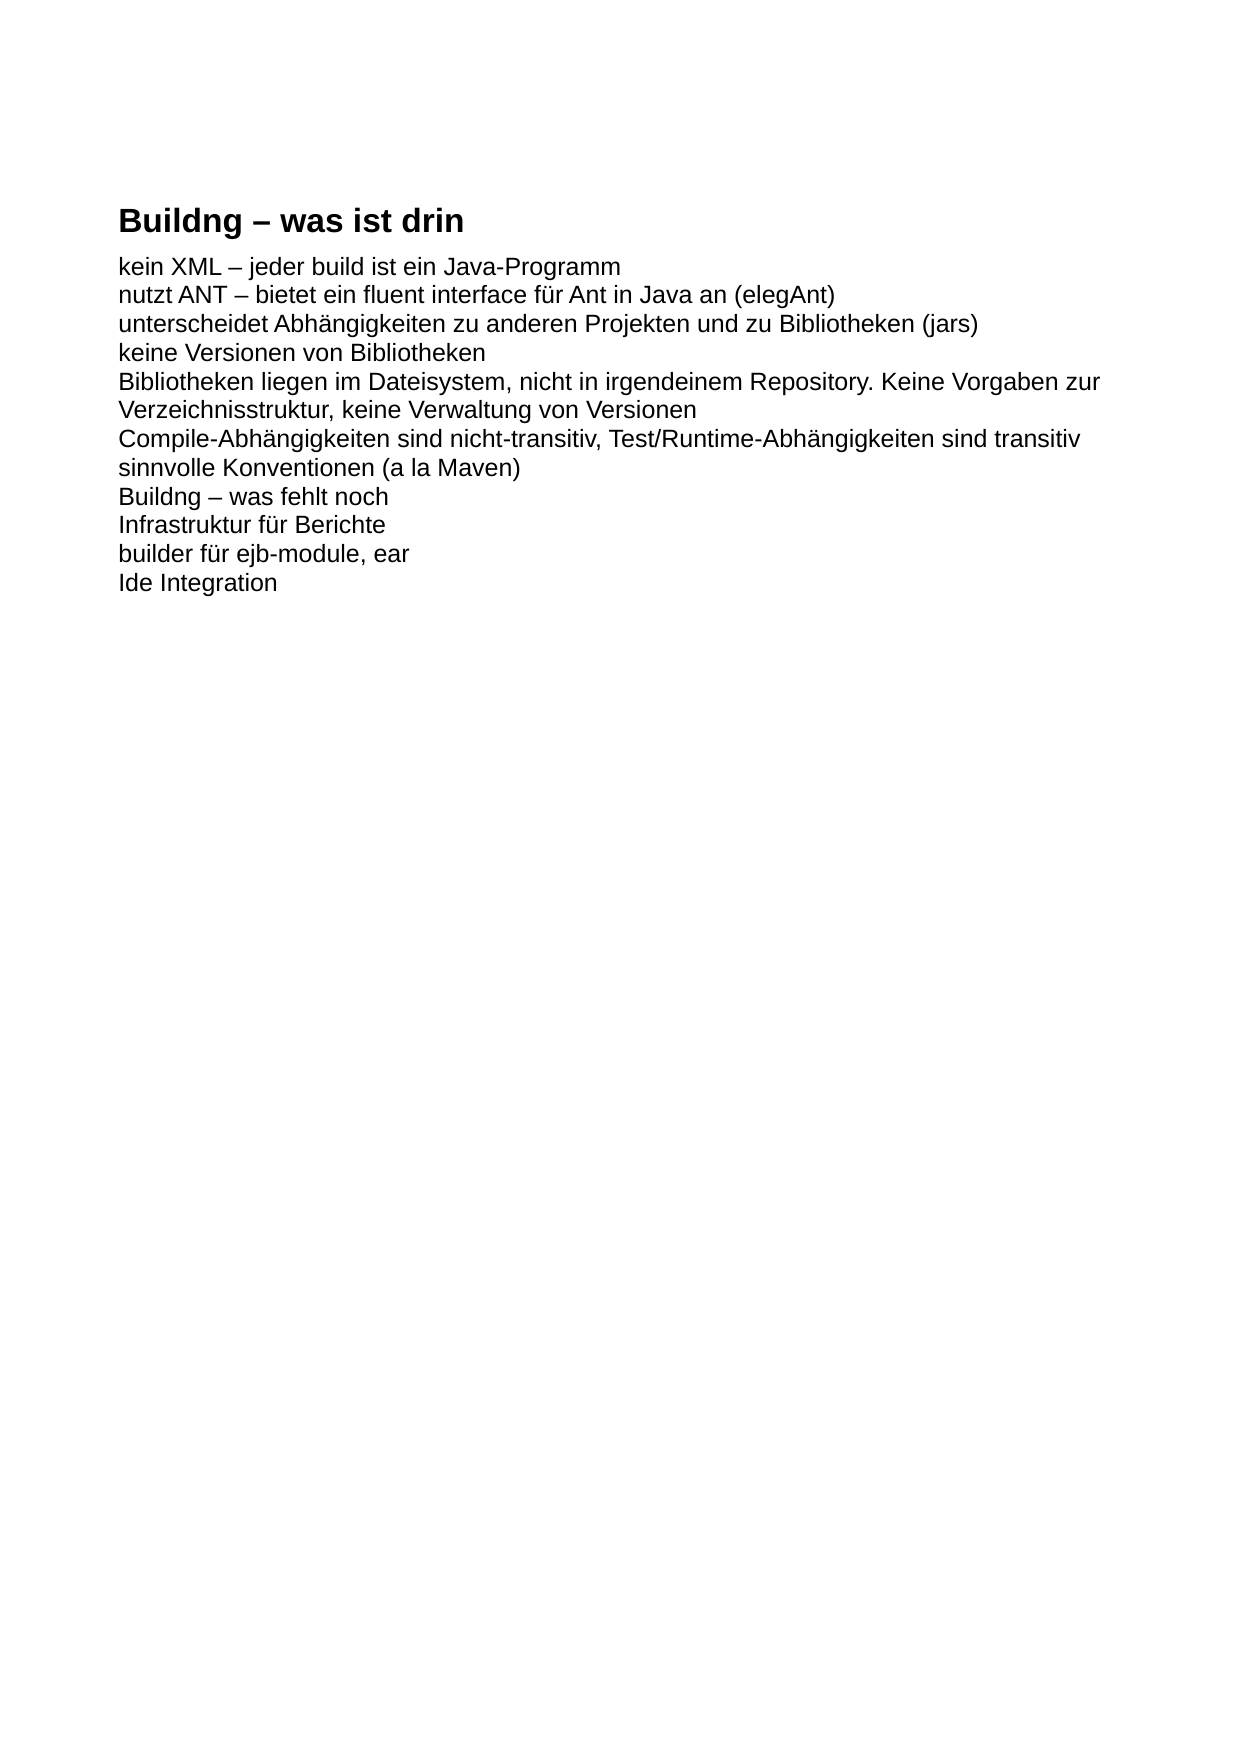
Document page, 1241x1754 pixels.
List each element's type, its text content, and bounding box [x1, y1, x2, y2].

text Ide Integration [118, 568, 1122, 597]
text Compile-Abhängigkeiten sind nicht-transitiv, Test/Runtime-Abhängigkeiten sind transitiv [118, 424, 1122, 453]
text sinnvolle Konventionen (a la Maven) [118, 453, 1122, 482]
text kein XML – jeder build ist ein Java-Programm [118, 252, 1122, 281]
subtitle Buildng – was ist drin [118, 201, 1122, 239]
text builder für ejb-module, ear [118, 539, 1122, 568]
text unterscheidet Abhängigkeiten zu anderen Projekten und zu Bibliotheken (jars) [118, 309, 1122, 338]
text keine Versionen von Bibliotheken [118, 338, 1122, 367]
text Bibliotheken liegen im Dateisystem, nicht in irgendeinem Repository. Keine Vorgaben zur Verzeichnisstruktur, keine Verwaltung von Versionen [118, 367, 1122, 424]
text Buildng – was fehlt noch [118, 482, 1122, 511]
text nutzt ANT – bietet ein fluent interface für Ant in Java an (elegAnt) [118, 281, 1122, 309]
text Infrastruktur für Berichte [118, 511, 1122, 539]
